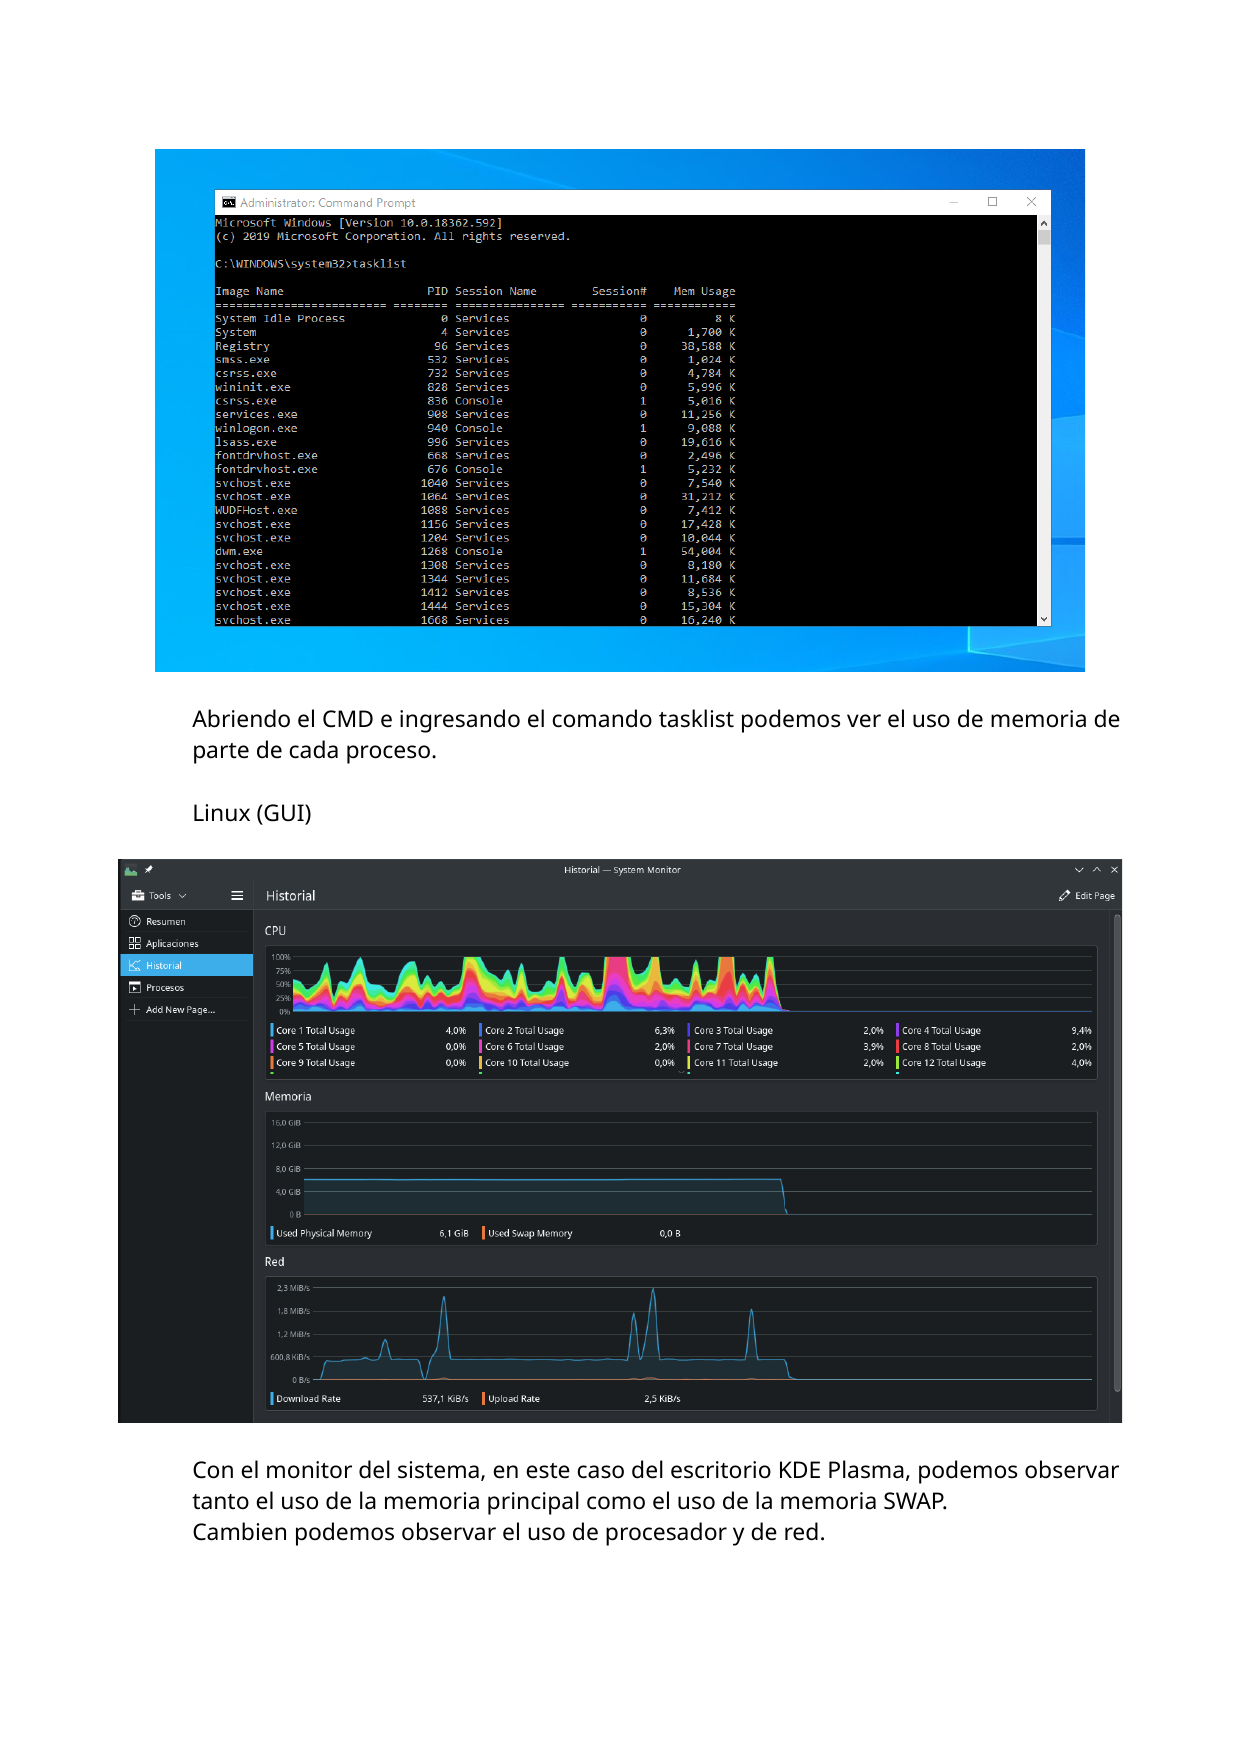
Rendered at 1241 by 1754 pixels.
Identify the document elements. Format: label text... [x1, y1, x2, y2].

picture [118, 859, 1123, 1423]
picture [215, 149, 1086, 672]
text Abriendo el CMD e ingresando el comando tasklist podemos ver el uso de memoria de parte de cada proceso. [192, 703, 1122, 765]
text Con el monitor del sistema, en este caso del escritorio KDE Plasma, podemos observar tanto el uso de la memoria principal como el uso de la memoria SWAP. [192, 1454, 1122, 1516]
text Linux (GUI) [192, 797, 1122, 828]
text Cambien podemos observar el uso de procesador y de red. [192, 1516, 1122, 1547]
picture [412, 149, 424, 153]
